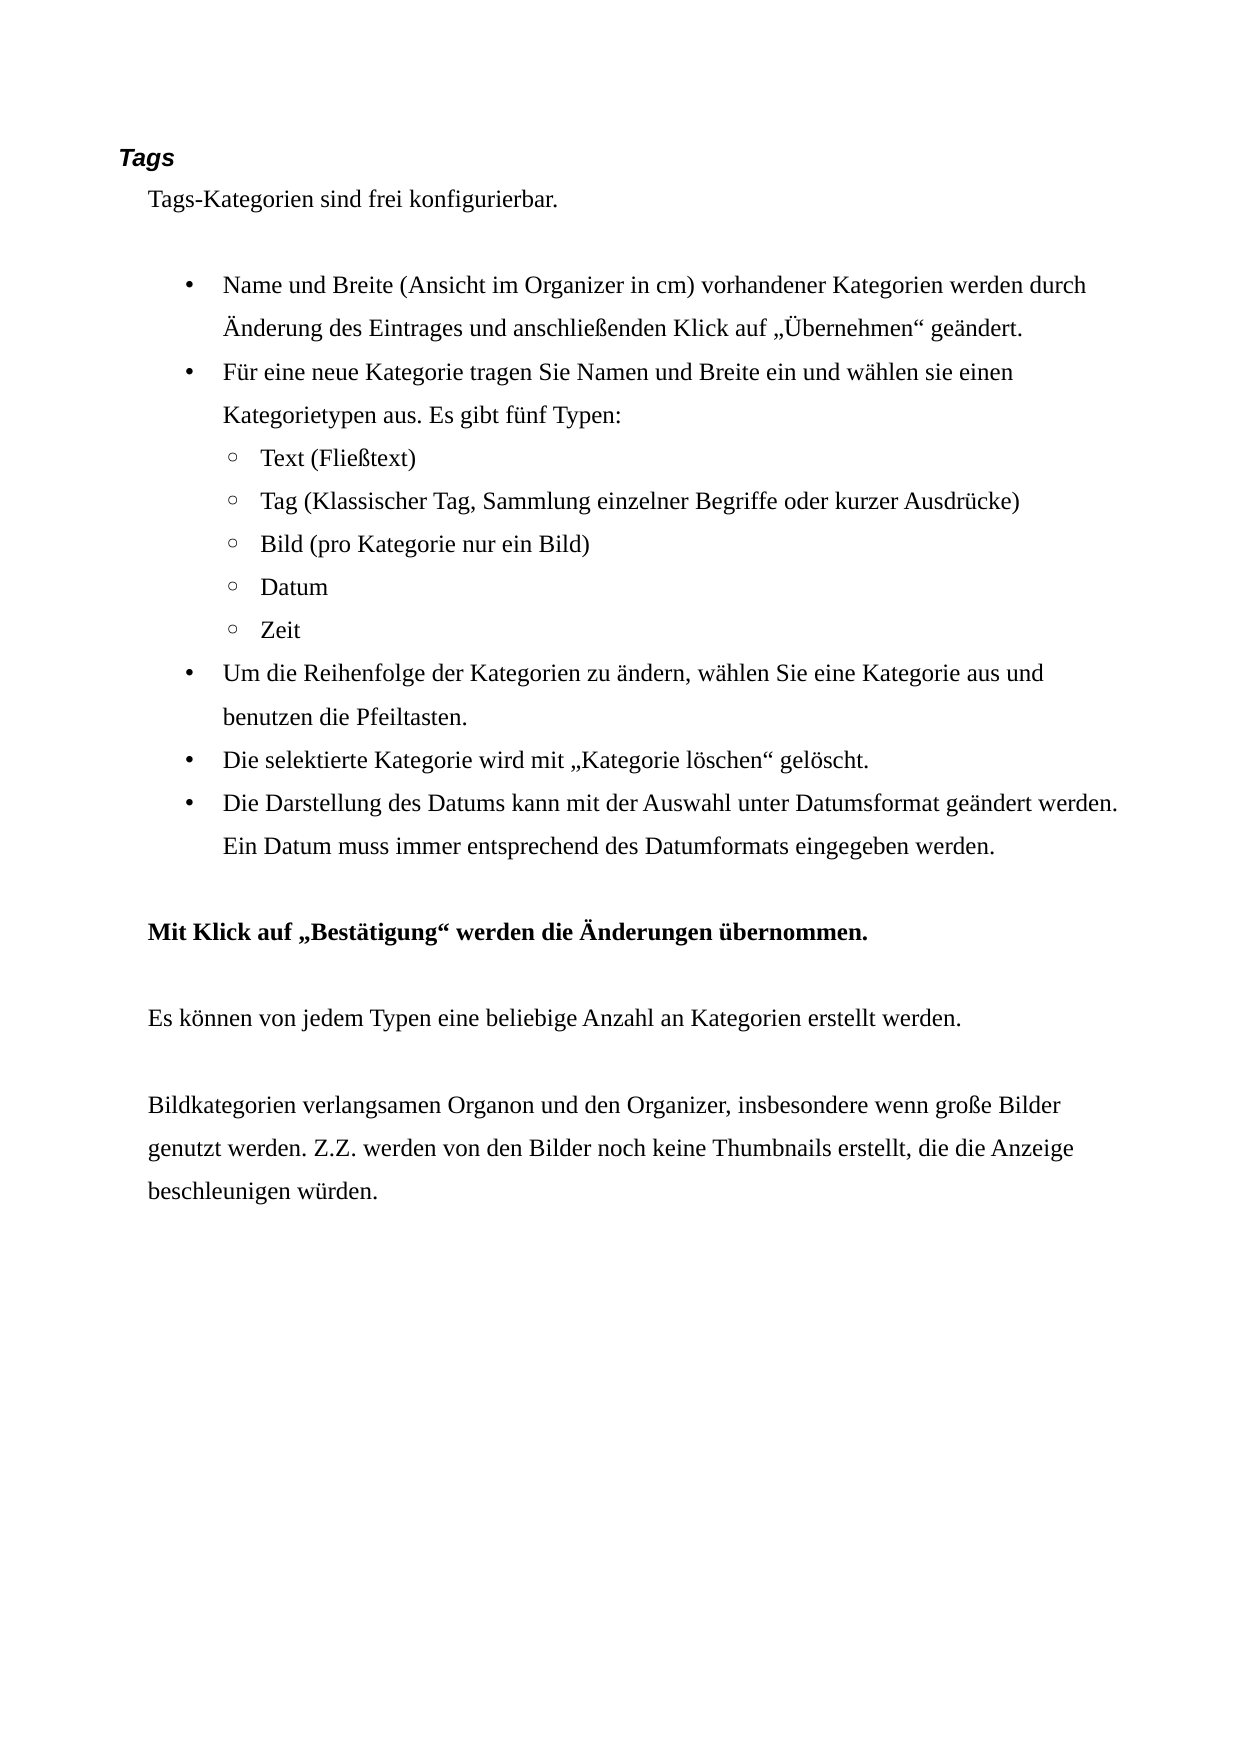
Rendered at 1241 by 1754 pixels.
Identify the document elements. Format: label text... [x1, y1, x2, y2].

text Tags-Kategorien sind frei konfigurierbar. [148, 184, 1122, 213]
list Name und Breite (Ansicht im Organizer in cm) vorhandener Kategorien werden durch Änderung des Eintrages und anschließenden Klick auf „Übernehmen“ geändert. [185, 270, 1122, 342]
list Um die Reihenfolge der Kategorien zu ändern, wählen Sie eine Kategorie aus und benutzen die Pfeiltasten. [185, 658, 1122, 730]
list Die selektierte Kategorie wird mit „Kategorie löschen“ gelöscht. [185, 745, 1122, 773]
text Mit Klick auf „Bestätigung“ werden die Änderungen übernommen. [148, 917, 1122, 946]
text Es können von jedem Typen eine beliebige Anzahl an Kategorien erstellt werden. [148, 1003, 1122, 1032]
list Tag (Klassischer Tag, Sammlung einzelner Begriffe oder kurzer Ausdrücke) [223, 486, 1122, 515]
subtitle Tags [118, 143, 1122, 172]
list Datum [223, 572, 1122, 601]
text Bildkategorien verlangsamen Organon und den Organizer, insbesondere wenn große Bilder genutzt werden. Z.Z. werden von den Bilder noch keine Thumbnails erstellt, die die Anzeige beschleunigen würden. [148, 1090, 1122, 1205]
list Bild (pro Kategorie nur ein Bild) [223, 529, 1122, 558]
list Zeit [223, 615, 1122, 644]
list Die Darstellung des Datums kann mit der Auswahl unter Datumsformat geändert werden. Ein Datum muss immer entsprechend des Datumformats eingegeben werden. [185, 788, 1122, 860]
list Text (Fließtext) [223, 443, 1122, 472]
list Für eine neue Kategorie tragen Sie Namen und Breite ein und wählen sie einen Kategorietypen aus. Es gibt fünf Typen: [185, 357, 1122, 428]
